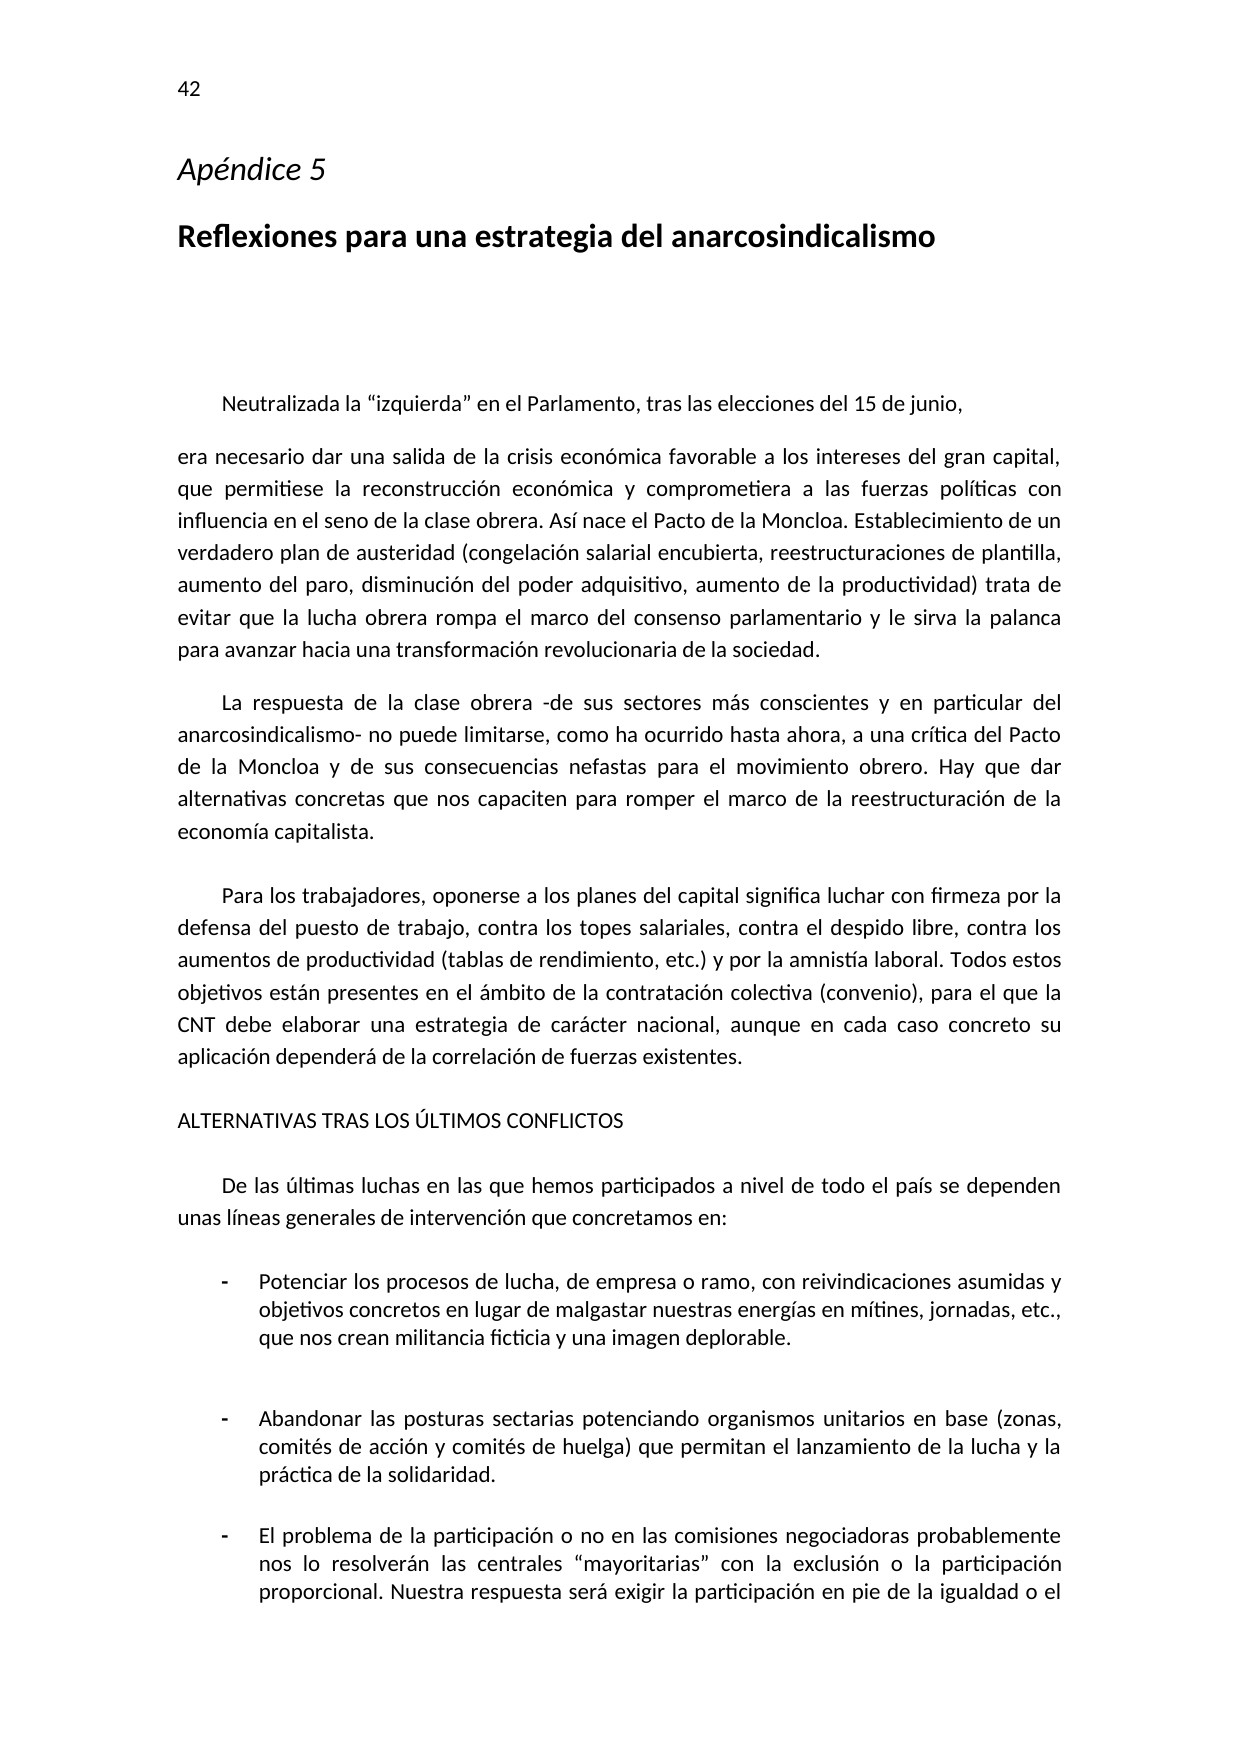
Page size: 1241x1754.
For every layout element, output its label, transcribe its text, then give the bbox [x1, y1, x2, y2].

list El problema de la participación o no en las comisiones negociadoras probablemente nos lo resolverán las centrales “mayoritarias” con la exclusión o la participación proporcional. Nuestra respuesta será exigir la participación en pie de la igualdad o el [221, 1521, 1063, 1605]
list Abandonar las posturas sectarias potenciando organismos unitarios en base (zonas, comités de acción y comités de huelga) que permitan el lanzamiento de la lucha y la práctica de la solidaridad. [221, 1404, 1063, 1488]
text Apéndice 5 [177, 148, 1063, 188]
text Reflexiones para una estrategia del anarcosindicalismo [177, 215, 1063, 256]
list Potenciar los procesos de lucha, de empresa o ramo, con reivindicaciones asumidas y objetivos concretos en lugar de malgastar nuestras energías en mítines, jornadas, etc., que nos crean militancia ficticia y una imagen deplorable. [221, 1267, 1063, 1351]
list De las últimas luchas en las que hemos participados a nivel de todo el país se dependen unas líneas generales de intervención que concretamos en: [177, 1171, 1063, 1231]
list ALTERNATIVAS TRAS LOS ÚLTIMOS CONFLICTOS [177, 1106, 1063, 1134]
text Neutralizada la “izquierda” en el Parlamento, tras las elecciones del 15 de junio, [177, 389, 1063, 417]
list La respuesta de la clase obrera -de sus sectores más conscientes y en particular del anarcosindicalismo- no puede limitarse, como ha ocurrido hasta ahora, a una crítica del Pacto de la Moncloa y de sus consecuencias nefastas para el movimiento obrero. Hay que dar alternativas concretas que nos capaciten para romper el marco de la reestructuración de la economía capitalista. [177, 688, 1063, 845]
text era necesario dar una salida de la crisis económica favorable a los intereses del gran capital, que permitiese la reconstrucción económica y comprometiera a las fuerzas políticas con influencia en el seno de la clase obrera. Así nace el Pacto de la Moncloa. Establecimiento de un verdadero plan de austeridad (congelación salarial encubierta, reestructuraciones de plantilla, aumento del paro, disminución del poder adquisitivo, aumento de la productividad) trata de evitar que la lucha obrera rompa el marco del consenso parlamentario y le sirva la palanca para avanzar hacia una transformación revolucionaria de la sociedad. [177, 442, 1063, 663]
list Para los trabajadores, oponerse a los planes del capital significa luchar con firmeza por la defensa del puesto de trabajo, contra los topes salariales, contra el despido libre, contra los aumentos de productividad (tablas de rendimiento, etc.) y por la amnistía laboral. Todos estos objetivos están presentes en el ámbito de la contratación colectiva (convenio), para el que la CNT debe elaborar una estrategia de carácter nacional, aunque en cada caso concreto su aplicación dependerá de la correlación de fuerzas existentes. [177, 881, 1063, 1070]
